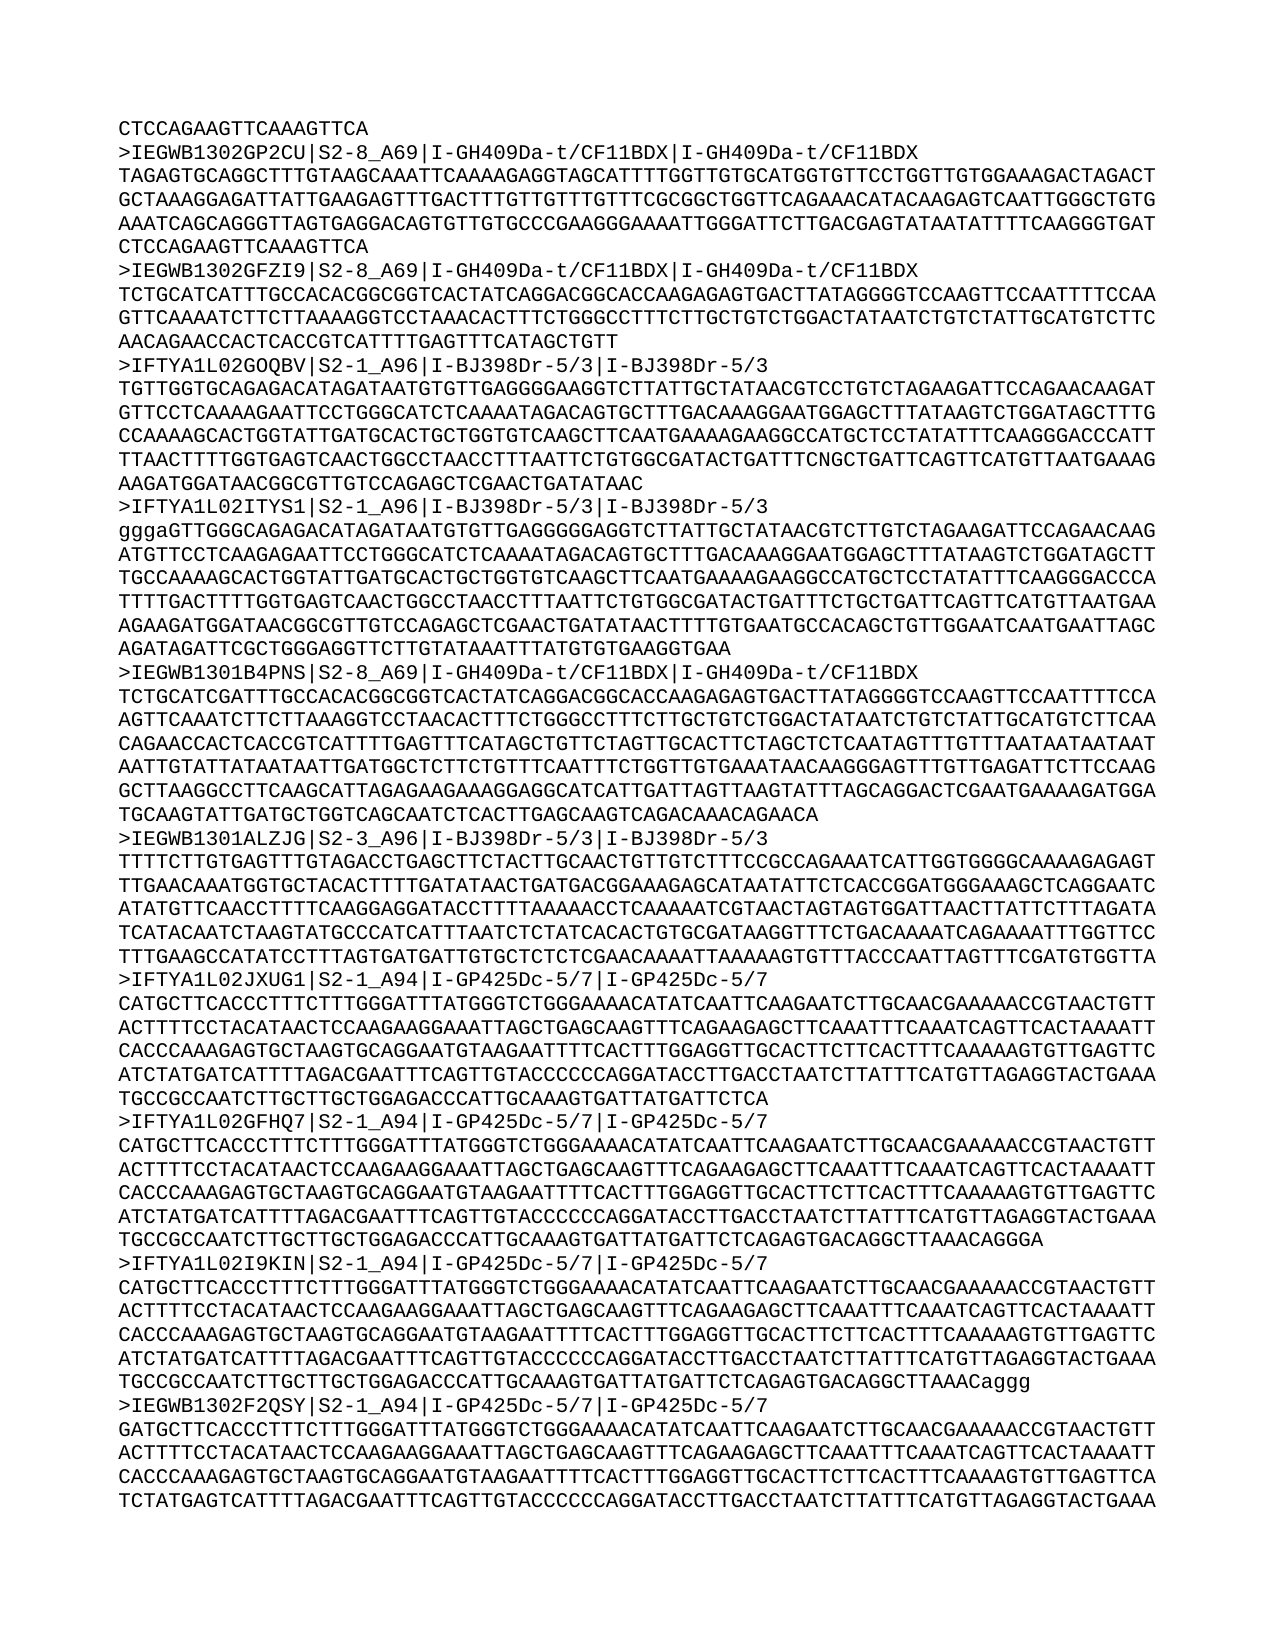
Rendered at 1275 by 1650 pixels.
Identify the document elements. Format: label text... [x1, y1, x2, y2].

text gggaGTTGGGCAGAGACATAGATAATGTGTTGAGGGGGAGGTCTTATTGCTATAACGTCTTGTCTAGAAGATTCCAGAACAAGATGTTCCTCAAGAGAATTCCTGGGCATCTCAAAATAGACAGTGCTTTGACAAAGGAATGGAGCTTTATAAGTCTGGATAGCTTTGCCAAAAGCACTGGTATTGATGCACTGCTGGTGTCAAGCTTCAATGAAAAGAAGGCCATGCTCCTATATTTCAAGGGACCCATTTTGACTTTTGGTGAGTCAACTGGCCTAACCTTTAATTCTGTGGCGATACTGATTTCTGCTGATTCAGTTCATGTTAATGAAAGAAGATGGATAACGGCGTTGTCCAGAGCTCGAACTGATATAACTTTTGTGAATGCCACAGCTGTTGGAATCAATGAATTAGCAGATAGATTCGCTGGGAGGTTCTTGTATAAATTTATGTGTGAAGGTGAA [118, 520, 1157, 662]
text >IFTYA1L02GOQBV|S2-1_A96|I-BJ398Dr-5/3|I-BJ398Dr-5/3 [118, 354, 1157, 378]
text TCTGCATCGATTTGCCACACGGCGGTCACTATCAGGACGGCACCAAGAGAGTGACTTATAGGGGTCCAAGTTCCAATTTTCCAAGTTCAAATCTTCTTAAAGGTCCTAACACTTTCTGGGCCTTTCTTGCTGTCTGGACTATAATCTGTCTATTGCATGTCTTCAACAGAACCACTCACCGTCATTTTGAGTTTCATAGCTGTTCTAGTTGCACTTCTAGCTCTCAATAGTTTGTTTAATAATAATAATAATTGTATTATAATAATTGATGGCTCTTCTGTTTCAATTTCTGGTTGTGAAATAACAAGGGAGTTTGTTGAGATTCTTCCAAGGCTTAAGGCCTTCAAGCATTAGAGAAGAAAGGAGGCATCATTGATTAGTTAAGTATTTAGCAGGACTCGAATGAAAAGATGGATGCAAGTATTGATGCTGGTCAGCAATCTCACTTGAGCAAGTCAGACAAACAGAACA [118, 686, 1157, 827]
text CTCCAGAAGTTCAAAGTTCA [118, 118, 1157, 142]
text >IEGWB1301B4PNS|S2-8_A69|I-GH409Da-t/CF11BDX|I-GH409Da-t/CF11BDX [118, 662, 1157, 686]
text >IEGWB1301ALZJG|S2-3_A96|I-BJ398Dr-5/3|I-BJ398Dr-5/3 [118, 827, 1157, 851]
text TCTGCATCATTTGCCACACGGCGGTCACTATCAGGACGGCACCAAGAGAGTGACTTATAGGGGTCCAAGTTCCAATTTTCCAAGTTCAAAATCTTCTTAAAAGGTCCTAAACACTTTCTGGGCCTTTCTTGCTGTCTGGACTATAATCTGTCTATTGCATGTCTTCAACAGAACCACTCACCGTCATTTTGAGTTTCATAGCTGTT [118, 284, 1157, 354]
text >IEGWB1302GP2CU|S2-8_A69|I-GH409Da-t/CF11BDX|I-GH409Da-t/CF11BDX [118, 142, 1157, 165]
text CATGCTTCACCCTTTCTTTGGGATTTATGGGTCTGGGAAAACATATCAATTCAAGAATCTTGCAACGAAAAACCGTAACTGTTACTTTTCCTACATAACTCCAAGAAGGAAATTAGCTGAGCAAGTTTCAGAAGAGCTTCAAATTTCAAATCAGTTCACTAAAATTCACCCAAAGAGTGCTAAGTGCAGGAATGTAAGAATTTTCACTTTGGAGGTTGCACTTCTTCACTTTCAAAAAGTGTTGAGTTCATCTATGATCATTTTAGACGAATTTCAGTTGTACCCCCCAGGATACCTTGACCTAATCTTATTTCATGTTAGAGGTACTGAAATGCCGCCAATCTTGCTTGCTGGAGACCCATTGCAAAGTGATTATGATTCTCAGAGTGACAGGCTTAAACAGGGA [118, 1135, 1157, 1253]
text >IFTYA1L02GFHQ7|S2-1_A94|I-GP425Dc-5/7|I-GP425Dc-5/7 [118, 1111, 1157, 1135]
text >IFTYA1L02ITYS1|S2-1_A96|I-BJ398Dr-5/3|I-BJ398Dr-5/3 [118, 496, 1157, 520]
text TGTTGGTGCAGAGACATAGATAATGTGTTGAGGGGAAGGTCTTATTGCTATAACGTCCTGTCTAGAAGATTCCAGAACAAGATGTTCCTCAAAAGAATTCCTGGGCATCTCAAAATAGACAGTGCTTTGACAAAGGAATGGAGCTTTATAAGTCTGGATAGCTTTGCCAAAAGCACTGGTATTGATGCACTGCTGGTGTCAAGCTTCAATGAAAAGAAGGCCATGCTCCTATATTTCAAGGGACCCATTTTAACTTTTGGTGAGTCAACTGGCCTAACCTTTAATTCTGTGGCGATACTGATTTCNGCTGATTCAGTTCATGTTAATGAAAGAAGATGGATAACGGCGTTGTCCAGAGCTCGAACTGATATAAC [118, 378, 1157, 496]
text >IEGWB1302F2QSY|S2-1_A94|I-GP425Dc-5/7|I-GP425Dc-5/7 [118, 1395, 1157, 1419]
text TTTTCTTGTGAGTTTGTAGACCTGAGCTTCTACTTGCAACTGTTGTCTTTCCGCCAGAAATCATTGGTGGGGCAAAAGAGAGTTTGAACAAATGGTGCTACACTTTTGATATAACTGATGACGGAAAGAGCATAATATTCTCACCGGATGGGAAAGCTCAGGAATCATATGTTCAACCTTTTCAAGGAGGATACCTTTTAAAAACCTCAAAAATCGTAACTAGTAGTGGATTAACTTATTCTTTAGATATCATACAATCTAAGTATGCCCATCATTTAATCTCTATCACACTGTGCGATAAGGTTTCTGACAAAATCAGAAAATTTGGTTCCTTTGAAGCCATATCCTTTAGTGATGATTGTGCTCTCTCGAACAAAATTAAAAAGTGTTTACCCAATTAGTTTCGATGTGGTTA [118, 851, 1157, 969]
text CATGCTTCACCCTTTCTTTGGGATTTATGGGTCTGGGAAAACATATCAATTCAAGAATCTTGCAACGAAAAACCGTAACTGTTACTTTTCCTACATAACTCCAAGAAGGAAATTAGCTGAGCAAGTTTCAGAAGAGCTTCAAATTTCAAATCAGTTCACTAAAATTCACCCAAAGAGTGCTAAGTGCAGGAATGTAAGAATTTTCACTTTGGAGGTTGCACTTCTTCACTTTCAAAAAGTGTTGAGTTCATCTATGATCATTTTAGACGAATTTCAGTTGTACCCCCCAGGATACCTTGACCTAATCTTATTTCATGTTAGAGGTACTGAAATGCCGCCAATCTTGCTTGCTGGAGACCCATTGCAAAGTGATTATGATTCTCA [118, 993, 1157, 1111]
text TAGAGTGCAGGCTTTGTAAGCAAATTCAAAAGAGGTAGCATTTTGGTTGTGCATGGTGTTCCTGGTTGTGGAAAGACTAGACTGCTAAAGGAGATTATTGAAGAGTTTGACTTTGTTGTTTGTTTCGCGGCTGGTTCAGAAACATACAAGAGTCAATTGGGCTGTGAAATCAGCAGGGTTAGTGAGGACAGTGTTGTGCCCGAAGGGAAAATTGGGATTCTTGACGAGTATAATATTTTCAAGGGTGATCTCCAGAAGTTCAAAGTTCA [118, 165, 1157, 260]
text CATGCTTCACCCTTTCTTTGGGATTTATGGGTCTGGGAAAACATATCAATTCAAGAATCTTGCAACGAAAAACCGTAACTGTTACTTTTCCTACATAACTCCAAGAAGGAAATTAGCTGAGCAAGTTTCAGAAGAGCTTCAAATTTCAAATCAGTTCACTAAAATTCACCCAAAGAGTGCTAAGTGCAGGAATGTAAGAATTTTCACTTTGGAGGTTGCACTTCTTCACTTTCAAAAAGTGTTGAGTTCATCTATGATCATTTTAGACGAATTTCAGTTGTACCCCCCAGGATACCTTGACCTAATCTTATTTCATGTTAGAGGTACTGAAATGCCGCCAATCTTGCTTGCTGGAGACCCATTGCAAAGTGATTATGATTCTCAGAGTGACAGGCTTAAACaggg [118, 1277, 1157, 1395]
text >IFTYA1L02I9KIN|S2-1_A94|I-GP425Dc-5/7|I-GP425Dc-5/7 [118, 1253, 1157, 1277]
text >IEGWB1302GFZI9|S2-8_A69|I-GH409Da-t/CF11BDX|I-GH409Da-t/CF11BDX [118, 260, 1157, 284]
text GATGCTTCACCCTTTCTTTGGGATTTATGGGTCTGGGAAAACATATCAATTCAAGAATCTTGCAACGAAAAACCGTAACTGTTACTTTTCCTACATAACTCCAAGAAGGAAATTAGCTGAGCAAGTTTCAGAAGAGCTTCAAATTTCAAATCAGTTCACTAAAATTCACCCAAAGAGTGCTAAGTGCAGGAATGTAAGAATTTTCACTTTGGAGGTTGCACTTCTTCACTTTCAAAAGTGTTGAGTTCATCTATGAGTCATTTTAGACGAATTTCAGTTGTACCCCCCAGGATACCTTGACCTAATCTTATTTCATGTTAGAGGTACTGAAA [118, 1419, 1157, 1513]
text >IFTYA1L02JXUG1|S2-1_A94|I-GP425Dc-5/7|I-GP425Dc-5/7 [118, 969, 1157, 993]
